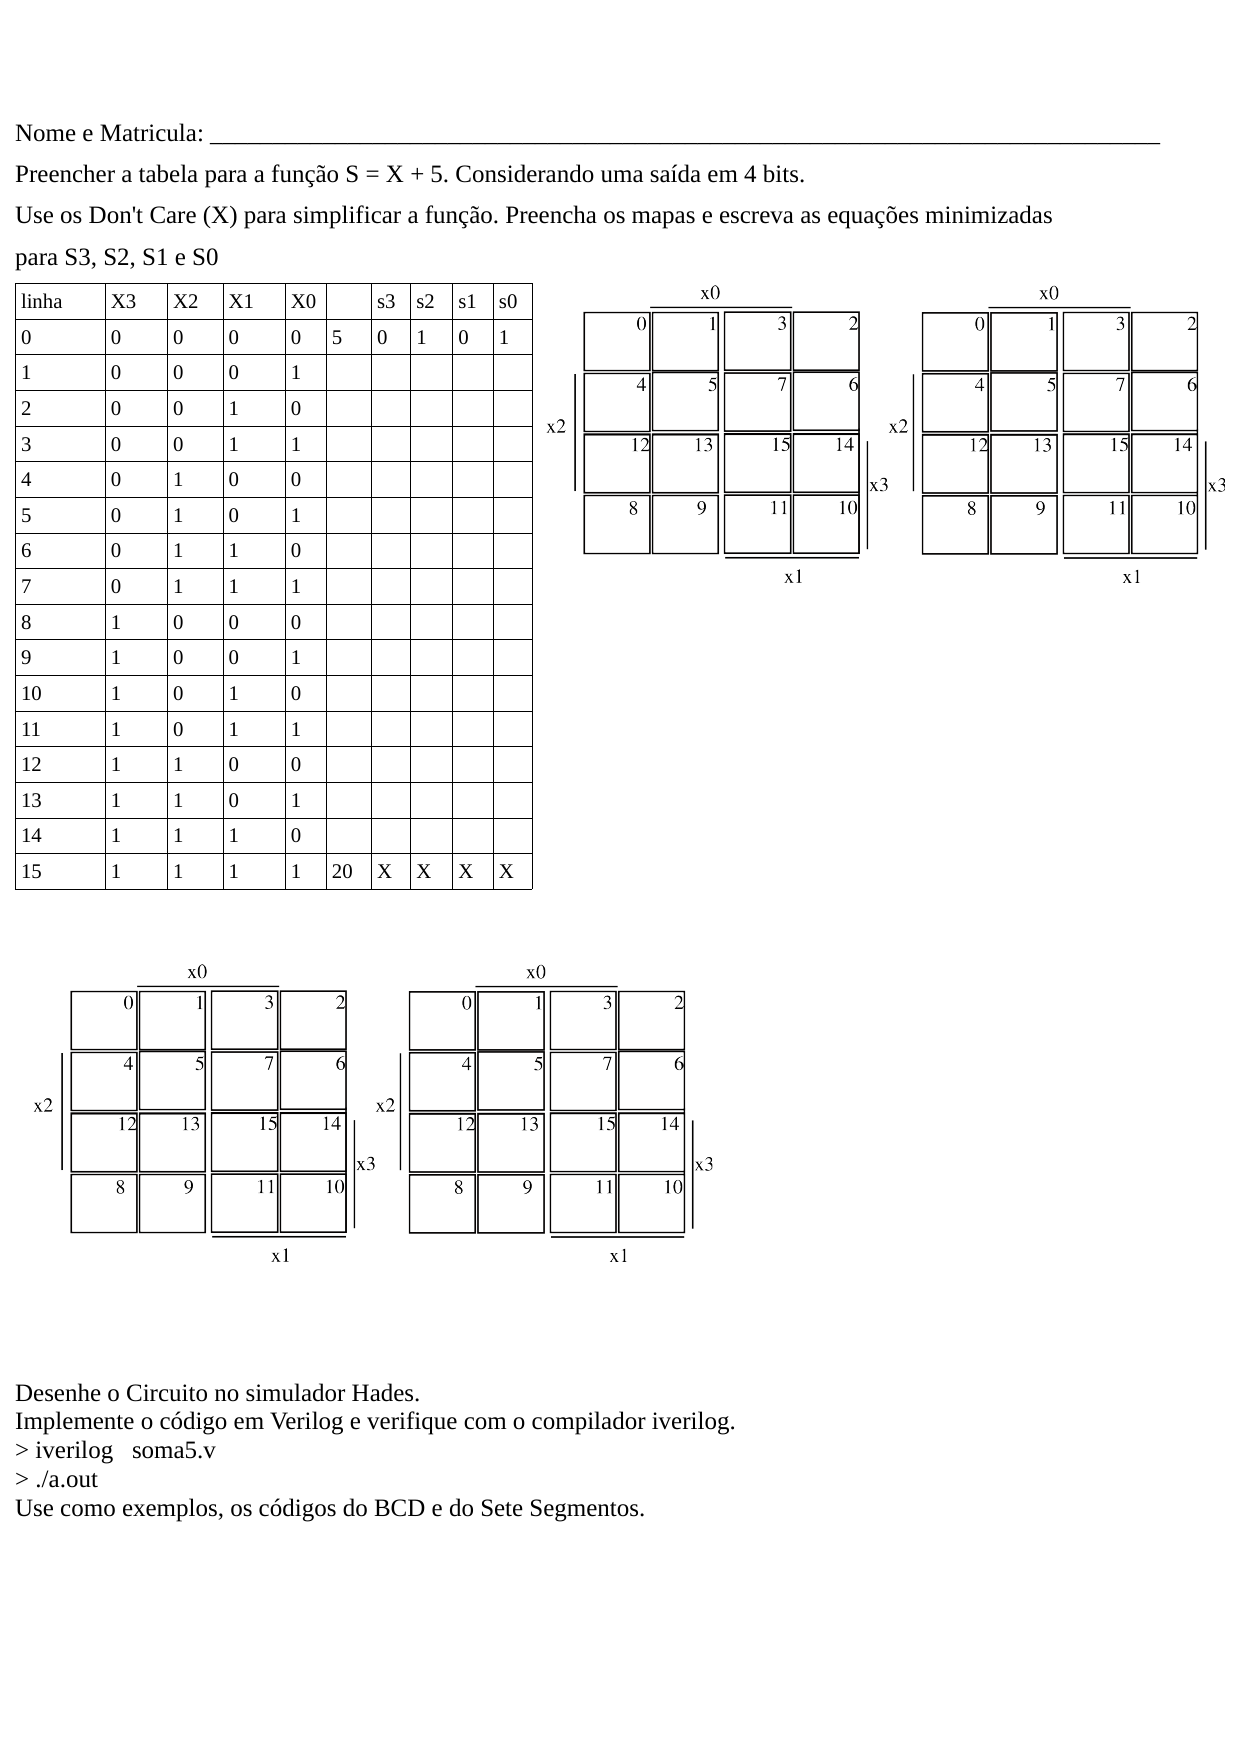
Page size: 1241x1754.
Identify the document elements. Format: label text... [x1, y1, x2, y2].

table_cell [494, 569, 532, 604]
table_cell [453, 534, 493, 568]
table_cell [453, 355, 493, 390]
table_cell [494, 498, 532, 532]
table_cell 13 [16, 783, 105, 817]
table_cell 20 [327, 854, 371, 889]
table_cell 1 [106, 640, 167, 675]
table_cell 0 [168, 391, 223, 426]
table_cell [327, 605, 371, 639]
table_cell [453, 427, 493, 461]
table_cell 0 [168, 605, 223, 639]
table_cell 6 [16, 534, 105, 568]
table_header X1 [224, 284, 285, 319]
table_cell 0 [106, 391, 167, 426]
table_cell 1 [168, 747, 223, 782]
table_cell [327, 676, 371, 711]
table_cell [327, 783, 371, 817]
table_cell [372, 676, 410, 711]
table_cell [453, 391, 493, 426]
table_cell [494, 783, 532, 817]
table_cell 8 [16, 605, 105, 639]
picture [546, 285, 1225, 583]
table_cell [372, 462, 410, 497]
table_cell [327, 391, 371, 426]
table_cell 11 [16, 712, 105, 746]
table_cell [327, 427, 371, 461]
table_cell 0 [224, 605, 285, 639]
table_header [327, 284, 371, 319]
table_cell X [453, 854, 493, 889]
table_cell [411, 640, 452, 675]
text > ./a.out [15, 1464, 1226, 1493]
table_cell [327, 355, 371, 390]
table_cell 1 [106, 819, 167, 853]
table_cell X [494, 854, 532, 889]
table_cell [411, 783, 452, 817]
table_cell [411, 462, 452, 497]
table_cell 1 [16, 355, 105, 390]
table_cell [453, 819, 493, 853]
table_cell [372, 569, 410, 604]
table_cell 1 [411, 320, 452, 354]
table_cell 0 [224, 640, 285, 675]
table_cell [494, 427, 532, 461]
table_cell 1 [168, 534, 223, 568]
table_cell [372, 391, 410, 426]
table_cell 0 [286, 819, 326, 853]
table_cell [411, 569, 452, 604]
table_cell [327, 569, 371, 604]
table_cell [372, 712, 410, 746]
table_cell [494, 747, 532, 782]
table_cell [372, 355, 410, 390]
table_cell 1 [286, 640, 326, 675]
text Nome e Matricula: ____________________________________________________________________________ [15, 118, 1226, 147]
table_cell 1 [106, 747, 167, 782]
table_cell [411, 819, 452, 853]
table_cell [327, 747, 371, 782]
table_header s3 [372, 284, 410, 319]
table_cell 1 [224, 534, 285, 568]
table_cell [411, 498, 452, 532]
table_cell [411, 676, 452, 711]
table_cell 1 [494, 320, 532, 354]
table_cell 0 [224, 498, 285, 532]
table_cell 1 [224, 427, 285, 461]
table_cell [372, 534, 410, 568]
table_cell [494, 676, 532, 711]
text Use como exemplos, os códigos do BCD e do Sete Segmentos. [15, 1493, 1226, 1521]
table_cell 0 [168, 320, 223, 354]
table_cell 1 [286, 427, 326, 461]
table_cell 1 [168, 819, 223, 853]
table_cell [494, 534, 532, 568]
table_cell [372, 819, 410, 853]
table_cell [453, 569, 493, 604]
table_cell 1 [106, 605, 167, 639]
table_cell 1 [168, 462, 223, 497]
table_cell 5 [16, 498, 105, 532]
table_cell 0 [168, 355, 223, 390]
table_cell 0 [286, 605, 326, 639]
table_cell 0 [286, 747, 326, 782]
table_cell [327, 498, 371, 532]
table_cell 1 [168, 569, 223, 604]
table_cell [494, 462, 532, 497]
text > iverilog soma5.v [15, 1435, 1226, 1464]
table_cell 1 [286, 355, 326, 390]
table_cell 1 [224, 712, 285, 746]
table_cell [372, 498, 410, 532]
picture [33, 964, 713, 1262]
table_cell 12 [16, 747, 105, 782]
table_cell 1 [168, 783, 223, 817]
table_cell 1 [224, 569, 285, 604]
table_header s0 [494, 284, 532, 319]
table_cell 0 [168, 427, 223, 461]
table_cell 1 [168, 498, 223, 532]
text Use os Don't Care (X) para simplificar a função. Preencha os mapas e escreva as equações minimizadas [15, 201, 1226, 229]
table_header s2 [411, 284, 452, 319]
table_cell 1 [224, 676, 285, 711]
table_cell [494, 605, 532, 639]
table_cell 1 [106, 676, 167, 711]
table_cell 0 [168, 640, 223, 675]
table_cell [494, 355, 532, 390]
table_cell X [372, 854, 410, 889]
table_cell [372, 747, 410, 782]
table_cell 4 [16, 462, 105, 497]
table_cell [453, 462, 493, 497]
table_cell [453, 783, 493, 817]
table_cell 1 [286, 569, 326, 604]
table_cell [411, 427, 452, 461]
table_cell X [411, 854, 452, 889]
text Preencher a tabela para a função S = X + 5. Considerando uma saída em 4 bits. [15, 159, 1226, 188]
table_cell [372, 783, 410, 817]
table_cell 0 [168, 712, 223, 746]
table_cell [453, 498, 493, 532]
table_cell [411, 605, 452, 639]
table_cell 2 [16, 391, 105, 426]
table_cell 0 [106, 427, 167, 461]
table_cell [327, 819, 371, 853]
table_cell 0 [106, 462, 167, 497]
table_cell 0 [106, 569, 167, 604]
table_cell 0 [286, 462, 326, 497]
table_header s1 [453, 284, 493, 319]
table_cell 0 [224, 462, 285, 497]
table_cell [372, 427, 410, 461]
table_cell [411, 712, 452, 746]
table_cell [327, 712, 371, 746]
table_cell 0 [16, 320, 105, 354]
table_cell [411, 355, 452, 390]
text para S3, S2, S1 e S0 [15, 242, 1226, 271]
table_cell 1 [286, 854, 326, 889]
table_cell 0 [106, 320, 167, 354]
table_cell 1 [106, 712, 167, 746]
table_cell [494, 391, 532, 426]
table_cell [453, 712, 493, 746]
table_cell 9 [16, 640, 105, 675]
table_cell 5 [327, 320, 371, 354]
table_cell [494, 640, 532, 675]
table_cell 0 [453, 320, 493, 354]
table_header X2 [168, 284, 223, 319]
table_cell [453, 605, 493, 639]
table_cell [453, 676, 493, 711]
table_cell 1 [286, 712, 326, 746]
table_cell [411, 747, 452, 782]
table_cell 1 [106, 854, 167, 889]
table_cell 0 [224, 355, 285, 390]
table_cell 0 [106, 355, 167, 390]
table_header X0 [286, 284, 326, 319]
table_cell 0 [286, 534, 326, 568]
table_cell 0 [224, 320, 285, 354]
table_cell 0 [286, 320, 326, 354]
table_cell [494, 819, 532, 853]
table_cell 0 [106, 534, 167, 568]
table_cell 0 [224, 747, 285, 782]
table_cell [327, 640, 371, 675]
text Implemente o código em Verilog e verifique com o compilador iverilog. [15, 1406, 1226, 1435]
table_cell 0 [372, 320, 410, 354]
table_cell [411, 534, 452, 568]
table_cell 1 [286, 498, 326, 532]
table_cell 1 [106, 783, 167, 817]
table_cell 14 [16, 819, 105, 853]
table_header linha [16, 284, 105, 319]
table_cell 1 [168, 854, 223, 889]
table_cell [411, 391, 452, 426]
table_cell 7 [16, 569, 105, 604]
text Desenhe o Circuito no simulador Hades. [15, 1378, 1226, 1406]
table_cell 0 [224, 783, 285, 817]
table_cell 0 [168, 676, 223, 711]
table_cell [327, 462, 371, 497]
table_cell 3 [16, 427, 105, 461]
table_cell 10 [16, 676, 105, 711]
table_cell [327, 534, 371, 568]
table_cell 1 [224, 819, 285, 853]
table_cell [453, 747, 493, 782]
table_cell 0 [286, 676, 326, 711]
table_cell [372, 640, 410, 675]
table_cell [494, 712, 532, 746]
table_cell [453, 640, 493, 675]
table_cell 1 [224, 391, 285, 426]
table_cell 1 [286, 783, 326, 817]
table_header X3 [106, 284, 167, 319]
table_cell 15 [16, 854, 105, 889]
table_cell 0 [106, 498, 167, 532]
table_cell 1 [224, 854, 285, 889]
table_cell [372, 605, 410, 639]
table_cell 0 [286, 391, 326, 426]
